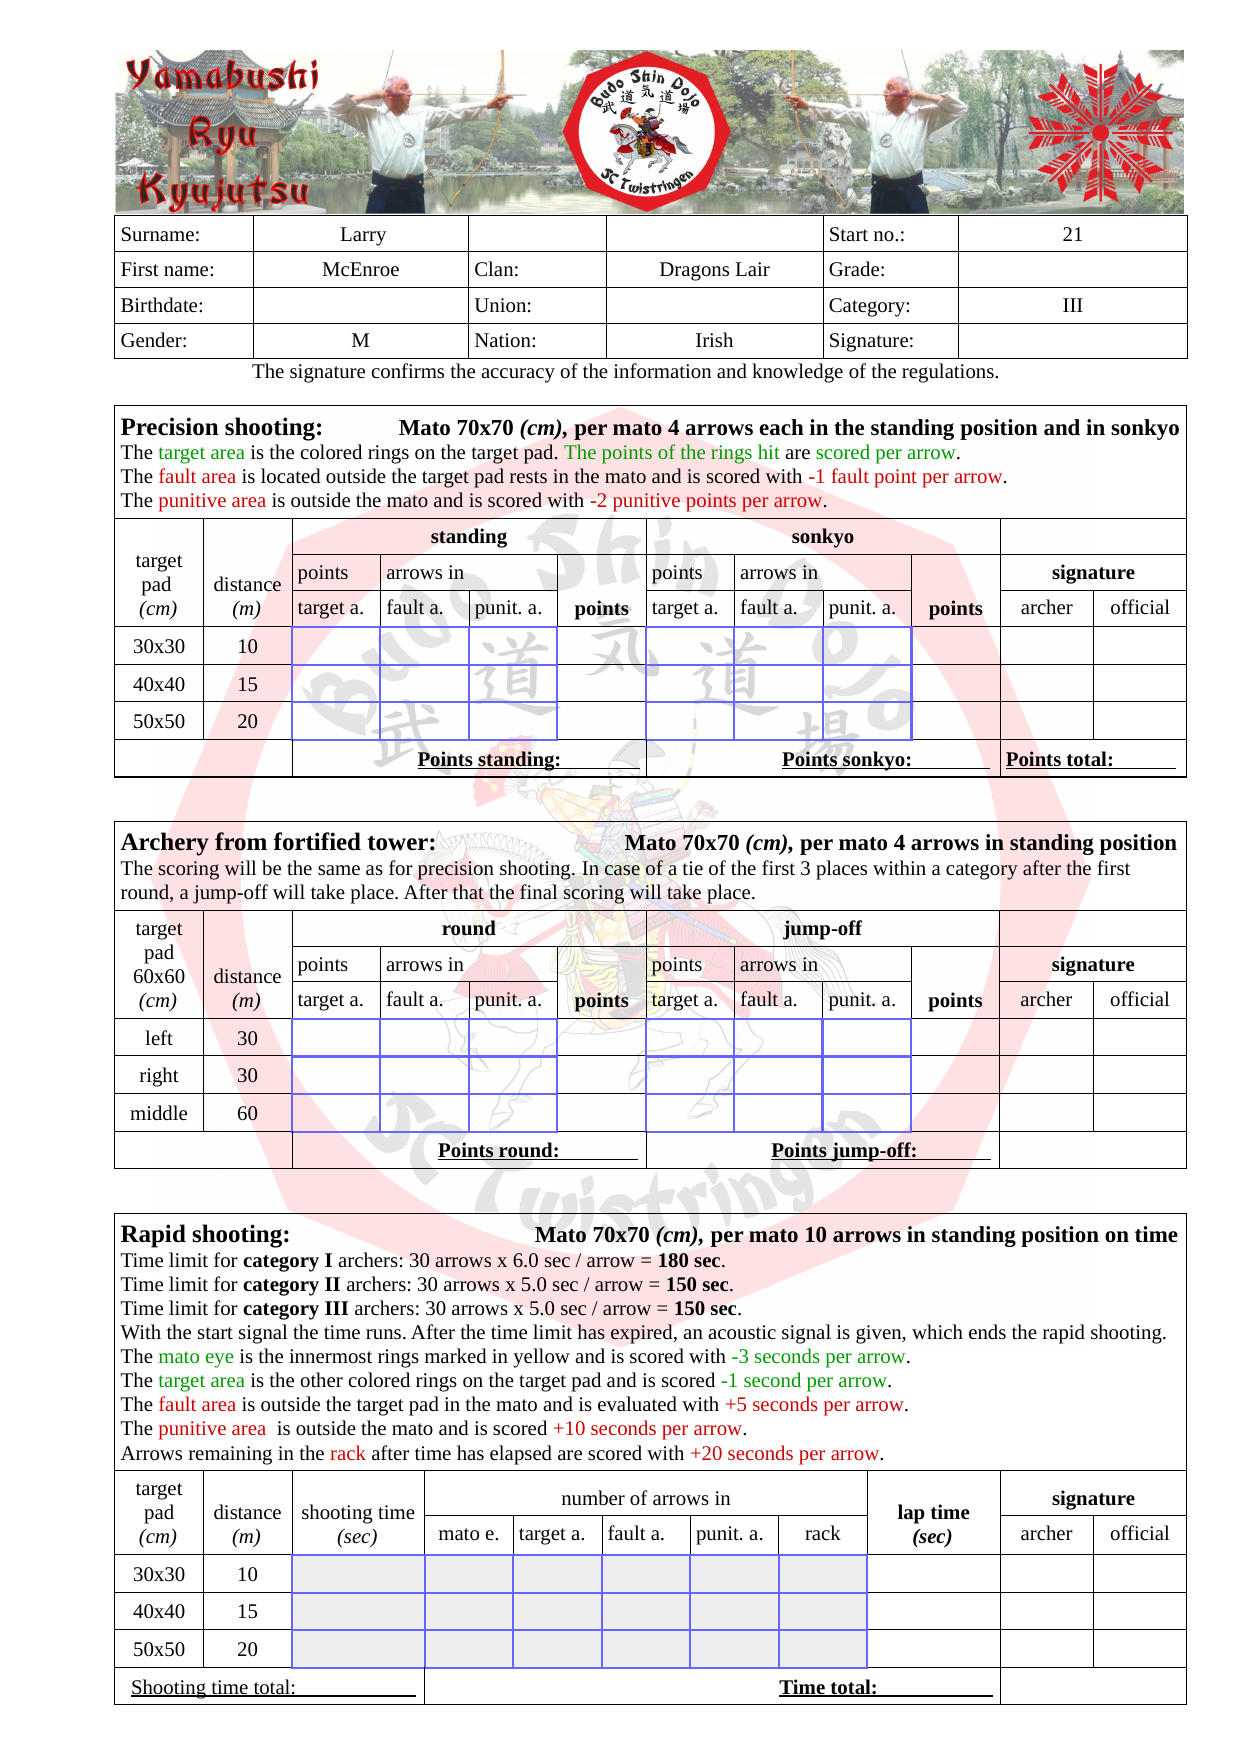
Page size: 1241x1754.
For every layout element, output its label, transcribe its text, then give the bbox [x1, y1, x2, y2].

table_cell [1093, 911, 1186, 946]
table_cell [868, 1555, 1000, 1592]
table_cell 40x40 [115, 665, 148, 701]
table_cell lap time (sec) [868, 1471, 1000, 1554]
table_cell [293, 1556, 424, 1592]
table_cell target pad (cm) [115, 1471, 203, 1554]
table_cell archer [1001, 1516, 1093, 1554]
table_cell official [1094, 1516, 1186, 1554]
table_cell Category: [824, 288, 958, 322]
table_cell middle [115, 1094, 148, 1131]
table_header Start no.: [824, 216, 958, 251]
table_cell 40x40 [115, 1593, 203, 1629]
table_cell Nation: [469, 324, 606, 358]
table_cell [293, 1594, 424, 1629]
table_cell shooting time (sec) [293, 1471, 424, 1554]
table_cell [254, 288, 468, 322]
table_cell fault a. [603, 1516, 690, 1554]
table_cell punit. a. [691, 1516, 778, 1554]
table_cell 50x50 [115, 1630, 203, 1667]
table_cell [514, 1556, 601, 1592]
table_header Precision shooting: Mato 70x70 (cm), per mato 4 arrows each in the standing position and in sonkyo The target area is the colored rings on the target pad. The points of the rings hit are scored per arrow. The fault area is located outside the target pad rests in the mato and is scored with -1 fault point per arrow. The punitive area is outside the mato and is scored with -2 punitive points per arrow. [1093, 406, 1186, 518]
table_cell 15 [204, 1593, 291, 1629]
table_cell Points total: [1093, 740, 1186, 776]
table_cell official [1094, 982, 1186, 1018]
table_cell McEnroe [254, 252, 468, 287]
table_cell 30x30 [115, 627, 148, 664]
table_cell Union: [469, 288, 606, 322]
table_cell [1094, 702, 1186, 739]
table_cell [691, 1556, 778, 1592]
table_cell [514, 1594, 601, 1629]
table_cell [1001, 1555, 1093, 1592]
table_cell [603, 1631, 689, 1667]
table_cell [1094, 1019, 1186, 1055]
table_cell 30x30 [115, 1555, 203, 1592]
table_cell mato e. [425, 1516, 513, 1554]
table_cell [1093, 519, 1186, 554]
table_cell [691, 1594, 778, 1629]
table_cell [1094, 1094, 1186, 1131]
table_header 21 [959, 216, 1187, 251]
picture [115, 50, 1184, 214]
table_cell [691, 1631, 778, 1667]
table_cell number of arrows in [425, 1471, 867, 1515]
table_cell [1094, 1555, 1186, 1592]
text The signature confirms the accuracy of the information and knowledge of the regulations. [128, 359, 1123, 383]
table_cell [1001, 1593, 1093, 1629]
table_cell Shooting time total: [115, 1668, 424, 1704]
table_cell right [115, 1056, 148, 1093]
table_cell Irish [607, 324, 823, 358]
table_cell target a. [514, 1516, 602, 1554]
table_cell [1094, 1056, 1186, 1093]
table_cell [426, 1594, 512, 1629]
table_cell [426, 1631, 512, 1667]
table_cell [1001, 1630, 1093, 1667]
table_header Larry [254, 216, 468, 251]
table_cell official [1094, 591, 1186, 626]
table_cell [603, 1556, 689, 1592]
table_header Rapid shooting: Mato 70x70 (cm), per mato 10 arrows in standing position on time Time limit for category I archers: 30 arrows x 6.0 sec / arrow = 180 sec. Time limit for category II archers: 30 arrows x 5.0 sec / arrow = 150 sec. Time limit for category III archers: 30 arrows x 5.0 sec / arrow = 150 sec. With the start signal the time runs. After the time limit has expired, an acoustic signal is given, which ends the rapid shooting. The mato eye is the innermost rings marked in yellow and is scored with -3 seconds per arrow. The target area is the other colored rings on the target pad and is scored -1 second per arrow. The fault area is outside the target pad in the mato and is evaluated with +5 seconds per arrow. The punitive area is outside the mato and is scored +10 seconds per arrow. Arrows remaining in the rack after time has elapsed are scored with +20 seconds per arrow. [115, 1214, 1186, 1470]
table_cell Time total: [425, 1668, 1000, 1704]
table_cell Signature: [824, 324, 958, 358]
table_cell [1094, 1593, 1186, 1629]
table_cell target pad (cm) [115, 519, 148, 626]
table_header Surname: [115, 216, 253, 251]
table_cell [959, 324, 1187, 358]
table_cell [780, 1631, 866, 1667]
table_cell distance (m) [204, 1471, 292, 1554]
table_cell [1094, 1630, 1186, 1667]
table_cell signature [1001, 1471, 1186, 1515]
table_cell [1093, 1132, 1186, 1168]
table_header Archery from fortified tower: Mato 70x70 (cm), per mato 4 arrows in standing position The scoring will be the same as for precision shooting. In case of a tie of the first 3 places within a category after the first round, a jump-off will take place. After that the final scoring will take place. [1093, 822, 1186, 910]
table_cell [607, 288, 823, 322]
table_cell [293, 1631, 424, 1667]
table_cell [115, 1132, 148, 1168]
table_cell Clan: [469, 252, 606, 287]
table_cell Dragons Lair [607, 252, 823, 287]
table_cell [780, 1556, 866, 1592]
table_cell [959, 252, 1187, 287]
table_cell [1094, 627, 1186, 664]
table_cell 10 [204, 1555, 291, 1592]
table_cell 20 [204, 1630, 291, 1667]
table_cell 50x50 [115, 702, 148, 739]
table_cell M [254, 324, 468, 358]
table_header [607, 216, 823, 251]
table_cell left [115, 1019, 148, 1055]
table_cell signature [1093, 555, 1186, 589]
table_cell [780, 1594, 866, 1629]
table_cell First name: [115, 252, 253, 287]
table_cell Birthdate: [115, 288, 253, 322]
table_cell III [959, 288, 1187, 322]
table_cell signature [1093, 947, 1186, 981]
table_header [469, 216, 606, 251]
table_cell [514, 1631, 601, 1667]
table_cell [1001, 1668, 1186, 1704]
table_cell [603, 1594, 689, 1629]
table_cell Grade: [824, 252, 958, 287]
table_cell rack [779, 1516, 867, 1554]
table_cell [426, 1556, 512, 1592]
table_cell [115, 740, 148, 776]
table_cell target pad 60x60 (cm) [115, 911, 148, 1018]
table_cell [868, 1593, 1000, 1629]
table_cell Gender: [115, 324, 253, 358]
table_cell [1094, 665, 1186, 701]
table_cell [868, 1630, 1000, 1667]
